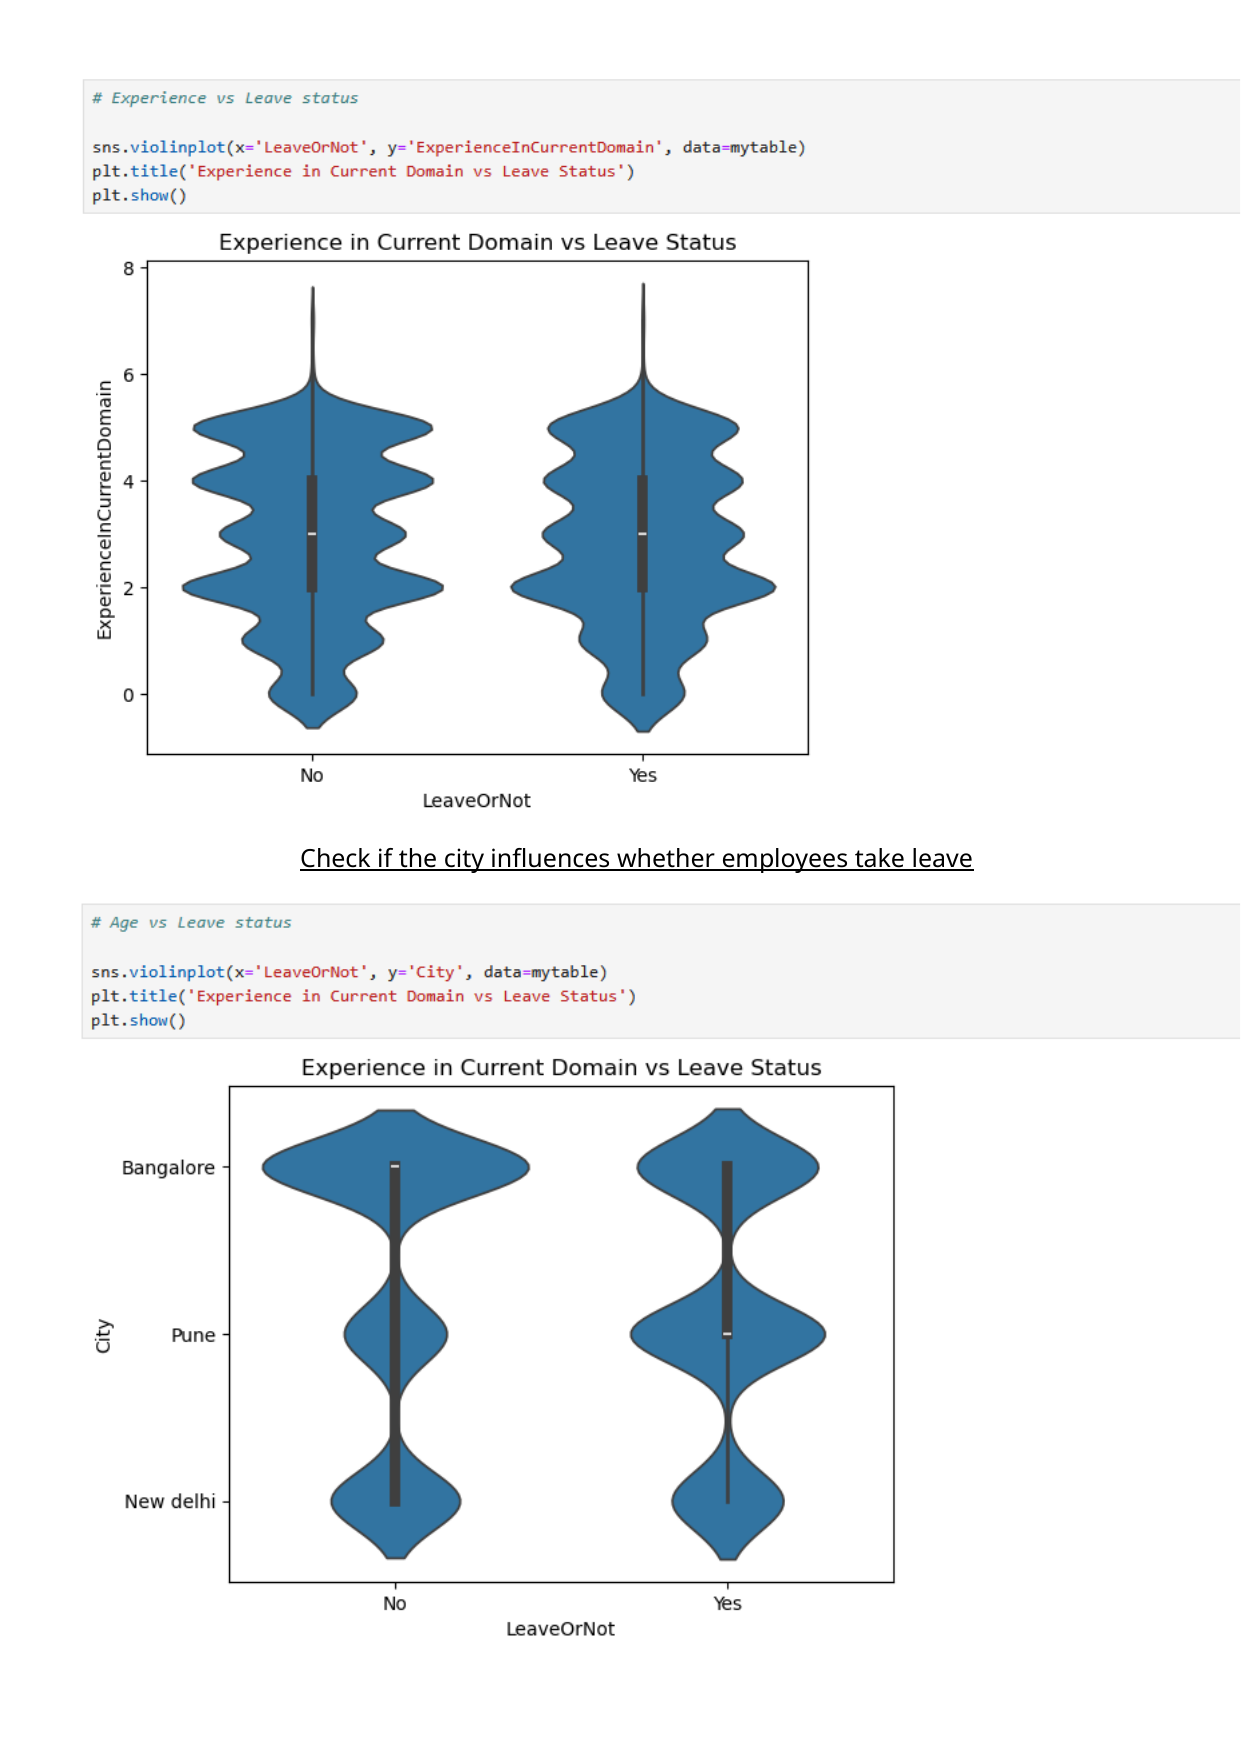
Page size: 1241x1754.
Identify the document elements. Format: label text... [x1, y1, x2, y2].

text Check if the city influences whether employees take leave [225, 841, 1165, 875]
